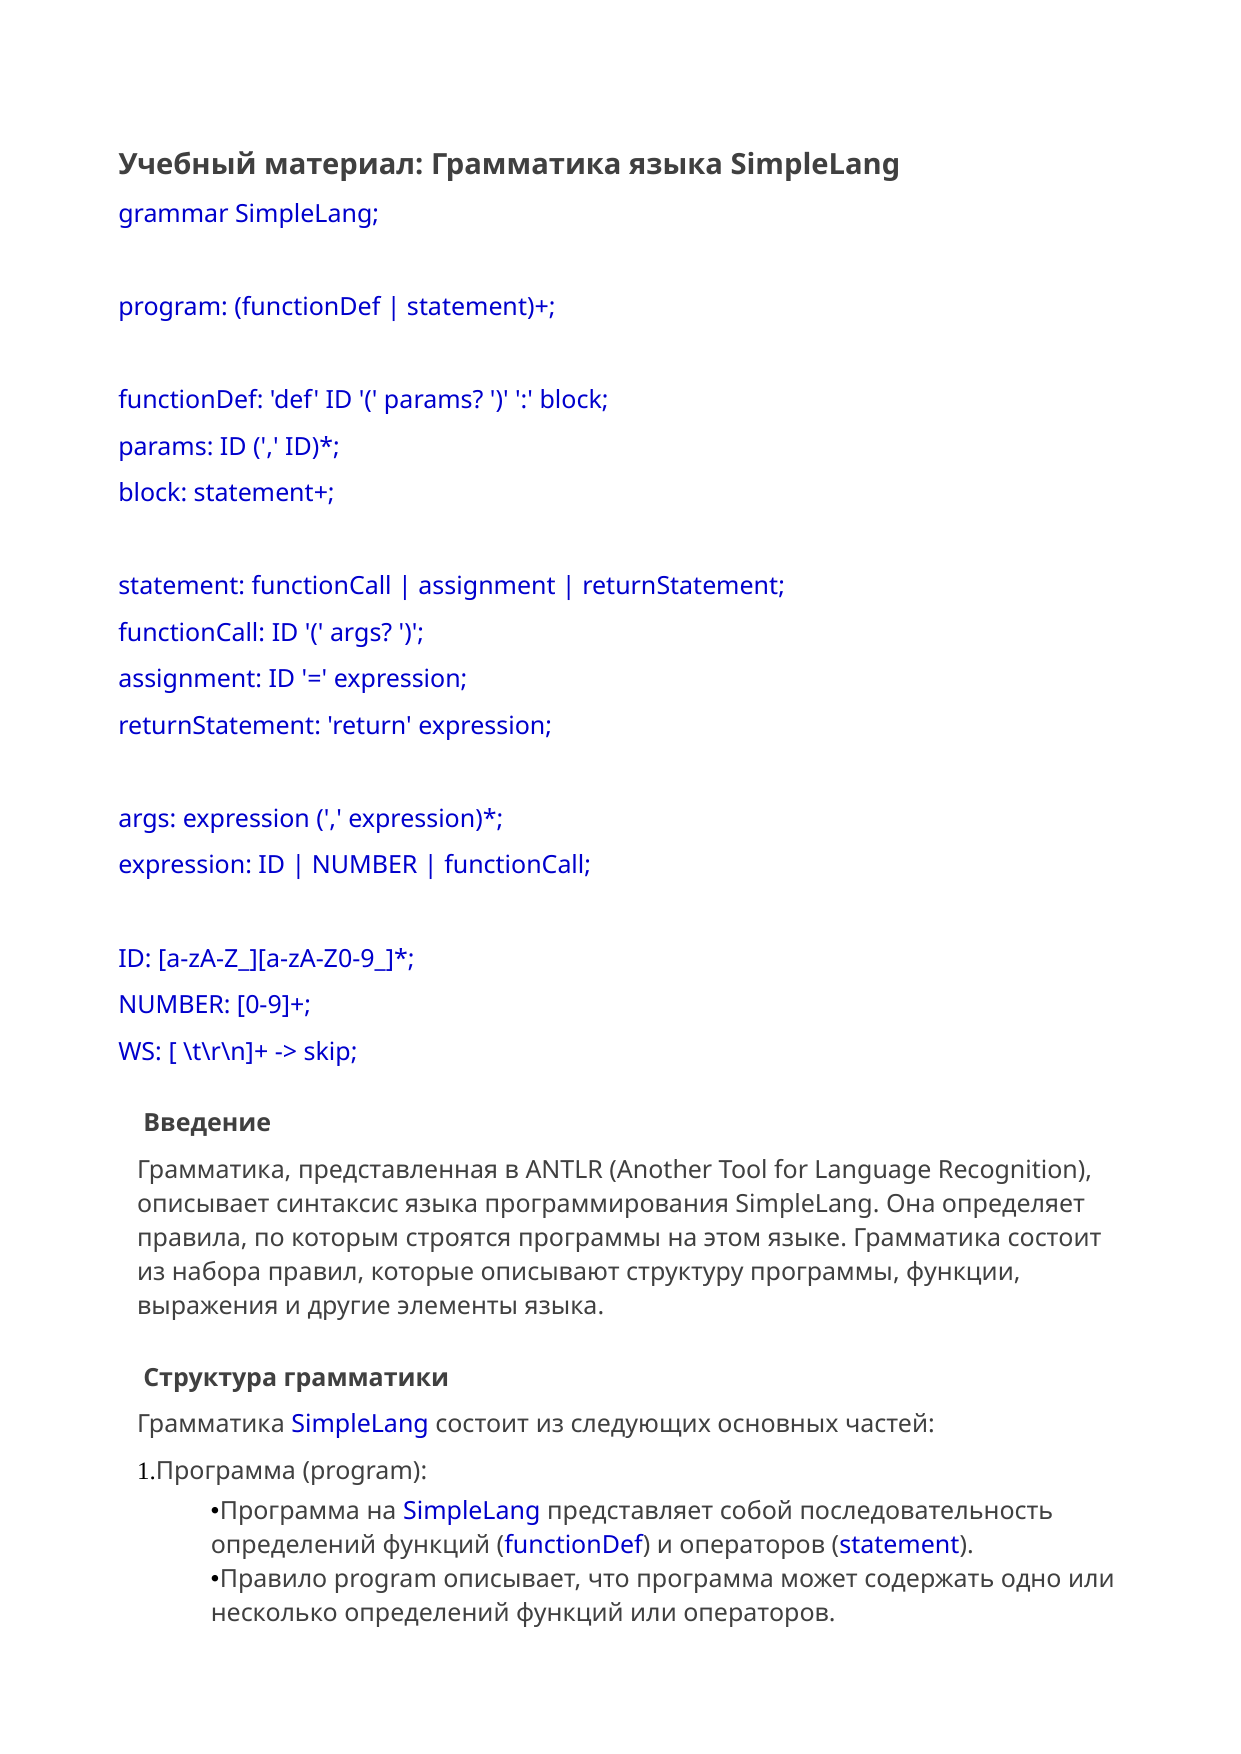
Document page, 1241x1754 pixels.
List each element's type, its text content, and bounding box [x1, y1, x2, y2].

text functionDef: 'def' ID '(' params? ')' ':' block; [118, 382, 1122, 416]
text grammar SimpleLang; [118, 195, 1122, 229]
list Программа на SimpleLang представляет собой последовательность определений функций (functionDef) и операторов (statement). [118, 1493, 1122, 1561]
text functionCall: ID '(' args? ')'; [118, 614, 1122, 648]
list Программа (program): [118, 1452, 1122, 1487]
text block: statement+; [118, 475, 1122, 509]
text ID: [a-zA-Z_][a-zA-Z0-9_]*; [118, 940, 1122, 974]
text Грамматика SimpleLang состоит из следующих основных частей: [137, 1406, 1122, 1440]
text statement: functionCall | assignment | returnStatement; [118, 568, 1122, 602]
subtitle Учебный материал: Грамматика языка SimpleLang [118, 143, 1122, 183]
text expression: ID | NUMBER | functionCall; [118, 847, 1122, 881]
text args: expression (',' expression)*; [118, 801, 1122, 835]
text program: (functionDef | statement)+; [118, 288, 1122, 322]
text Грамматика, представленная в ANTLR (Another Tool for Language Recognition), описывает синтаксис языка программирования SimpleLang. Она определяет правила, по которым строятся программы на этом языке. Грамматика состоит из набора правил, которые описывают структуру программы, функции, выражения и другие элементы языка. [137, 1152, 1122, 1322]
text WS: [ \t\r\n]+ -> skip; [118, 1033, 1122, 1067]
subtitle Структура грамматики [143, 1359, 1122, 1393]
text params: ID (',' ID)*; [118, 428, 1122, 462]
subtitle Введение [143, 1105, 1122, 1139]
text NUMBER: [0-9]+; [118, 987, 1122, 1021]
text assignment: ID '=' expression; [118, 661, 1122, 695]
text returnStatement: 'return' expression; [118, 707, 1122, 742]
list Правило program описывает, что программа может содержать одно или несколько определений функций или операторов. [118, 1561, 1122, 1629]
